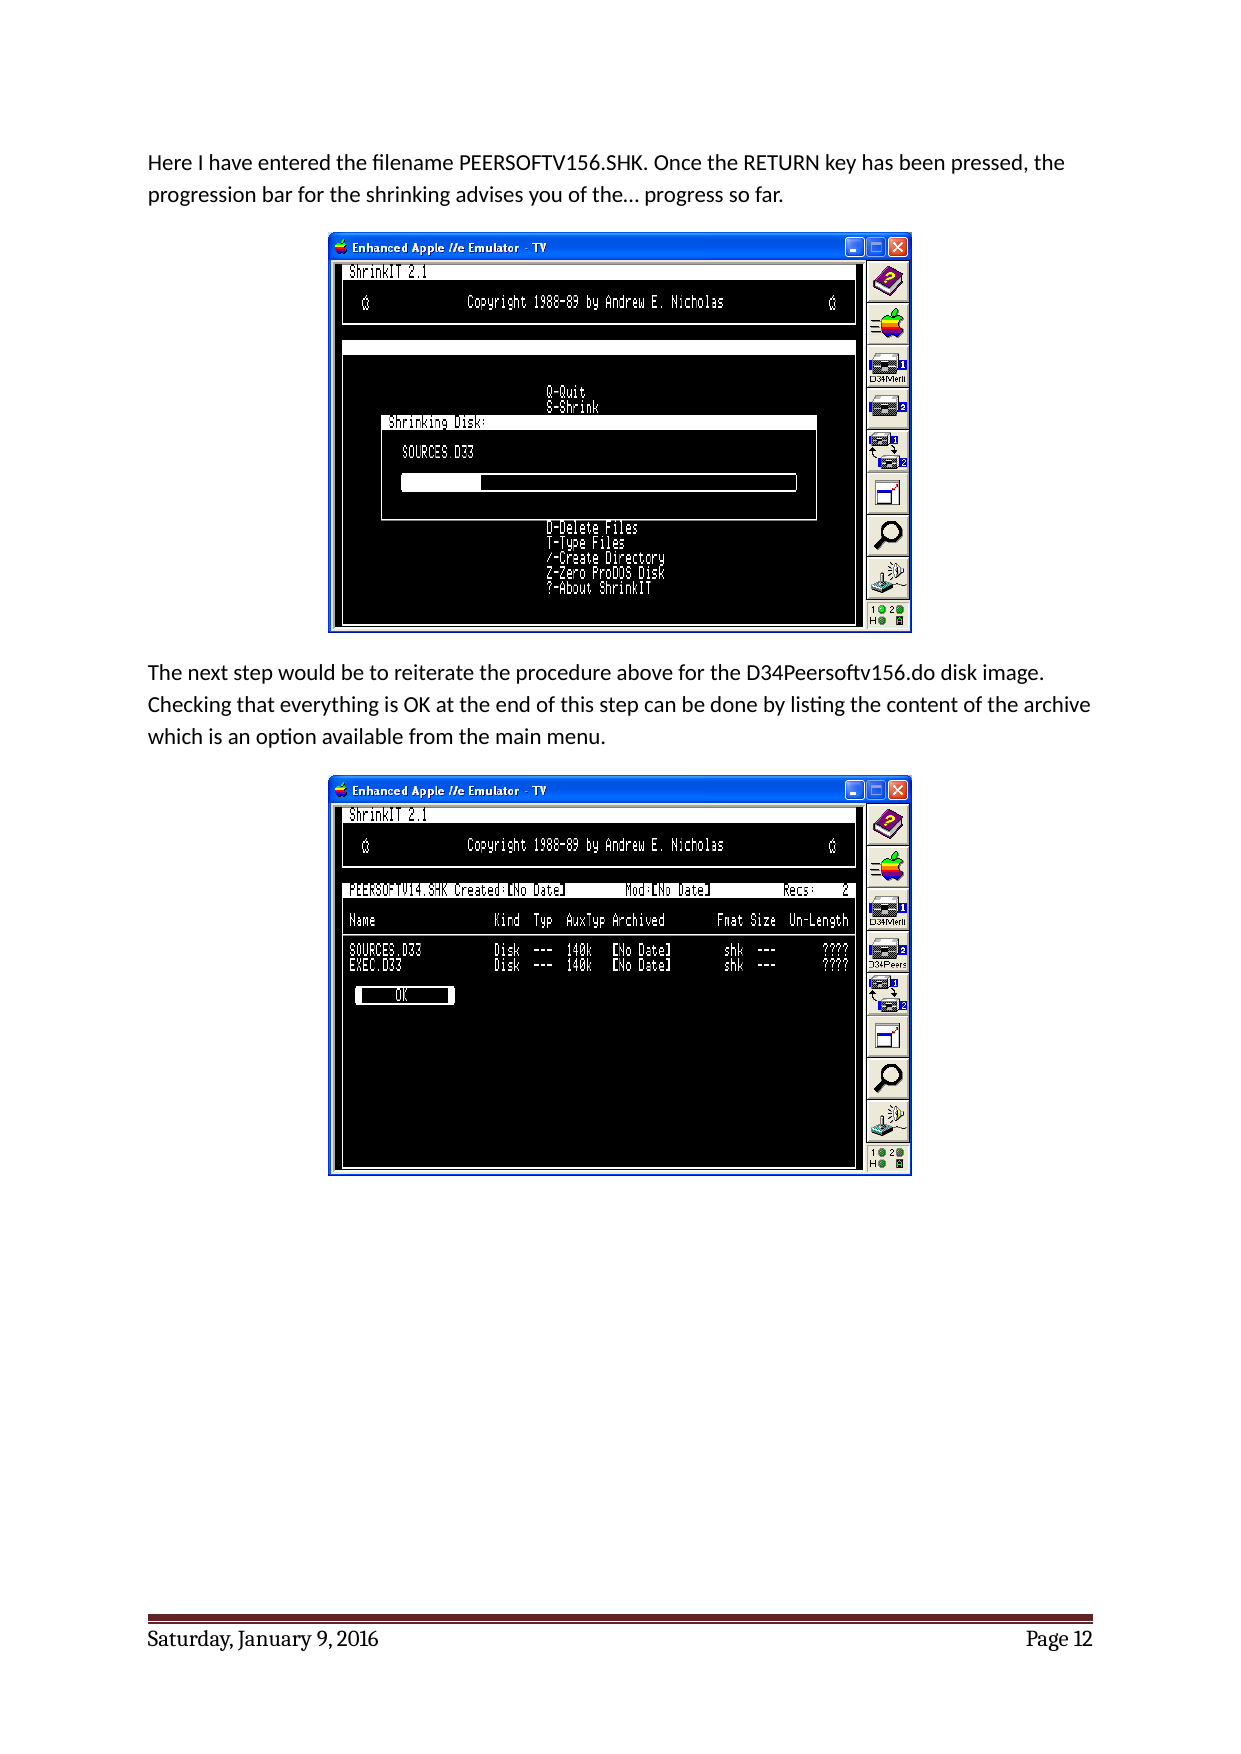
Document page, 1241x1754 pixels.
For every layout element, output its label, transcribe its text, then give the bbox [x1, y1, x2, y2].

picture [328, 775, 912, 1176]
text The next step would be to reiterate the procedure above for the D34Peersoftv156.do disk image. Checking that everything is OK at the end of this step can be done by listing the content of the archive which is an option available from the main menu. [148, 658, 1093, 750]
text Here I have entered the filename PEERSOFTV156.SHK. Once the RETURN key has been pressed, the progression bar for the shrinking advises you of the… progress so far. [148, 148, 1093, 208]
picture [328, 232, 912, 633]
